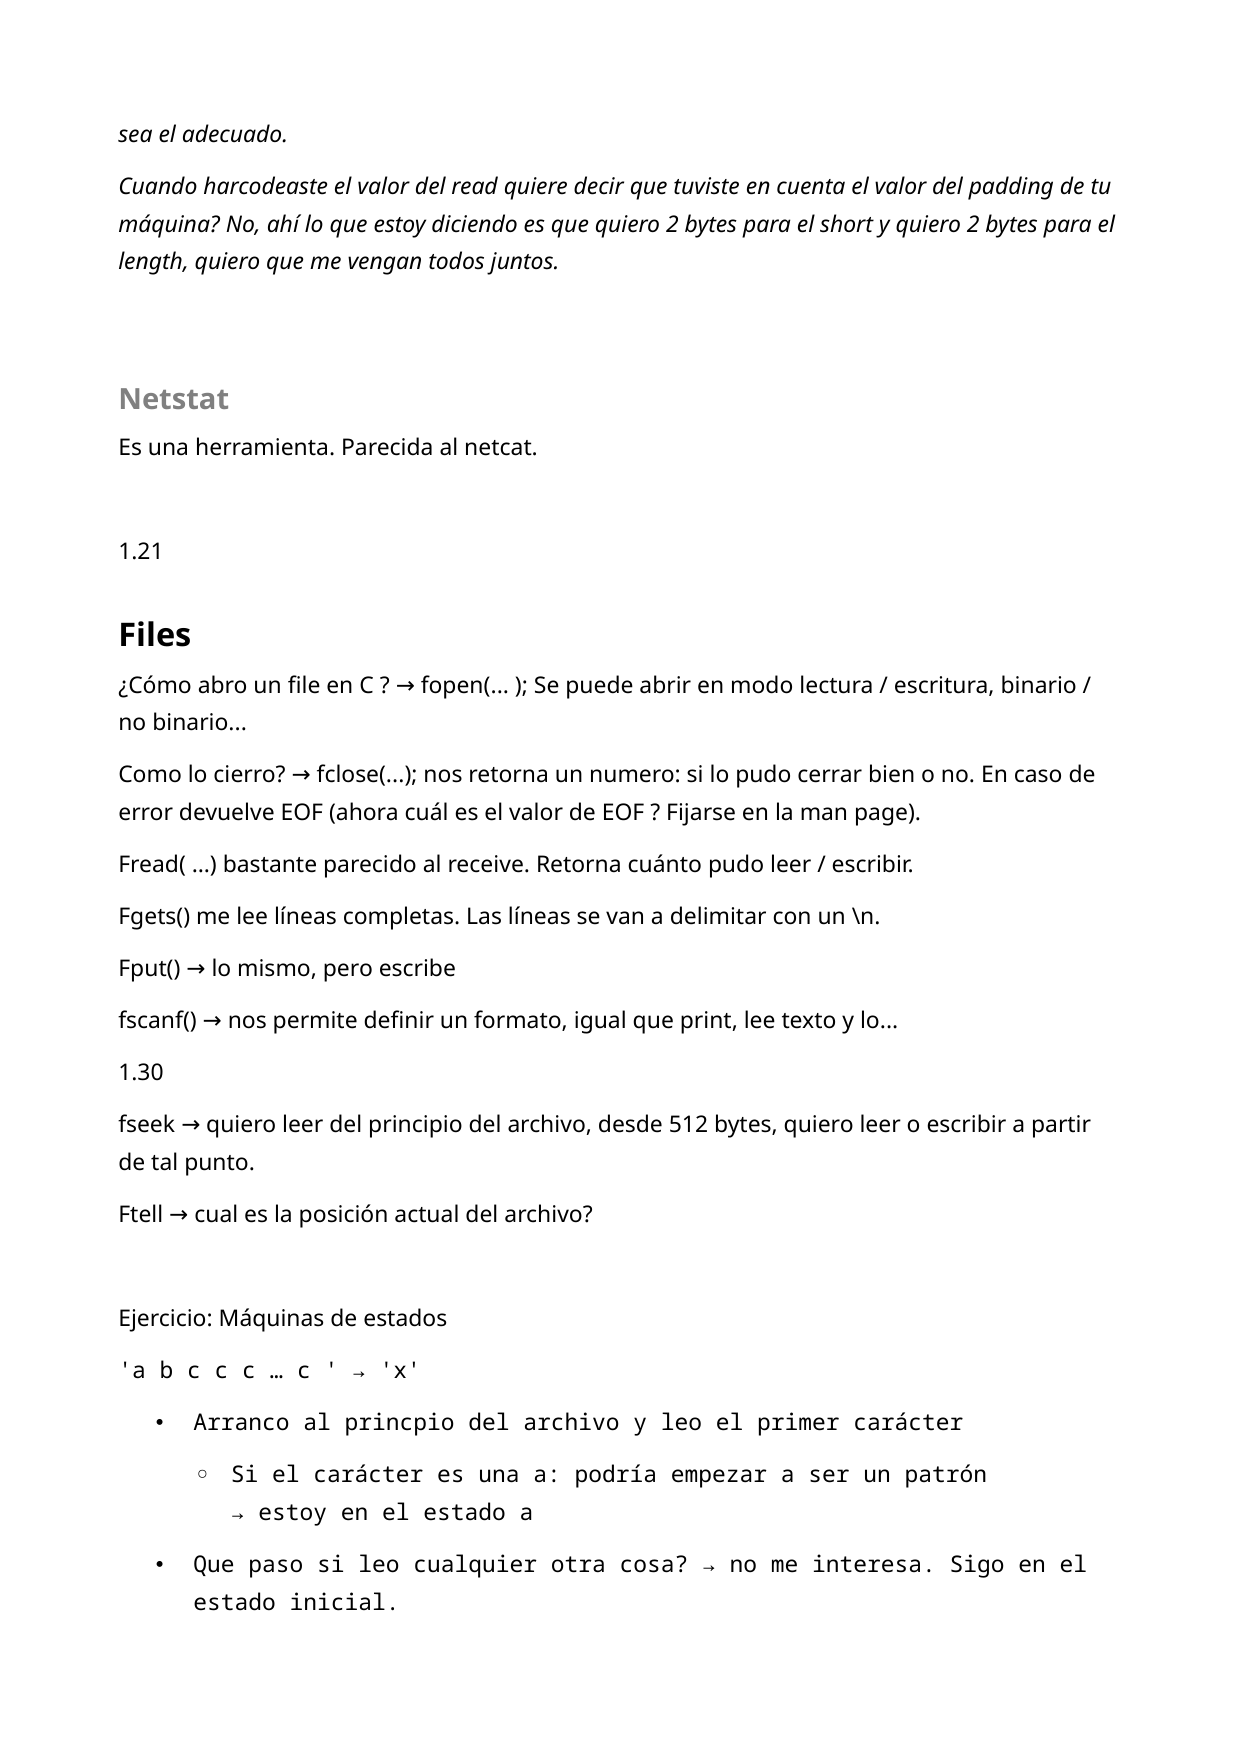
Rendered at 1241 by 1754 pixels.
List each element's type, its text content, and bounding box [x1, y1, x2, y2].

text fseek → quiero leer del principio del archivo, desde 512 bytes, quiero leer o escribir a partir de tal punto. [118, 1108, 1122, 1177]
text Ejercicio: Máquinas de estados [118, 1302, 1122, 1333]
text Es una herramienta. Parecida al netcat. [118, 431, 1122, 462]
list Arranco al princpio del archivo y leo el primer carácter [156, 1406, 1122, 1438]
text Ftell → cual es la posición actual del archivo? [118, 1198, 1122, 1229]
text 1.30 [118, 1056, 1122, 1088]
text sea el adecuado. [118, 118, 1122, 149]
text Fgets() me lee líneas completas. Las líneas se van a delimitar con un \n. [118, 900, 1122, 931]
text Como lo cierro? → fclose(...); nos retorna un numero: si lo pudo cerrar bien o no. En caso de error devuelve EOF (ahora cuál es el valor de EOF ? Fijarse en la man page). [118, 758, 1122, 827]
text 1.21 [118, 535, 1122, 566]
list Si el carácter es una a: podría empezar a ser un patrón → estoy en el estado a [193, 1458, 1122, 1527]
subtitle Netstat [118, 379, 1122, 418]
text Fread( …) bastante parecido al receive. Retorna cuánto pudo leer / escribir. [118, 848, 1122, 879]
text Cuando harcodeaste el valor del read quiere decir que tuviste en cuenta el valor del padding de tu máquina? No, ahí lo que estoy diciendo es que quiero 2 bytes para el short y quiero 2 bytes para el length, quiero que me vengan todos juntos. [118, 170, 1122, 276]
list Que paso si leo cualquier otra cosa? → no me interesa. Sigo en el estado inicial. [156, 1548, 1122, 1617]
subtitle Files [118, 612, 1122, 656]
text fscanf() → nos permite definir un formato, igual que print, lee texto y lo... [118, 1004, 1122, 1036]
text ¿Cómo abro un file en C ? → fopen(... ); Se puede abrir en modo lectura / escritura, binario / no binario... [118, 669, 1122, 738]
text 'a b c c c … c ' → 'x' [118, 1354, 1122, 1386]
text Fput() → lo mismo, pero escribe [118, 952, 1122, 983]
